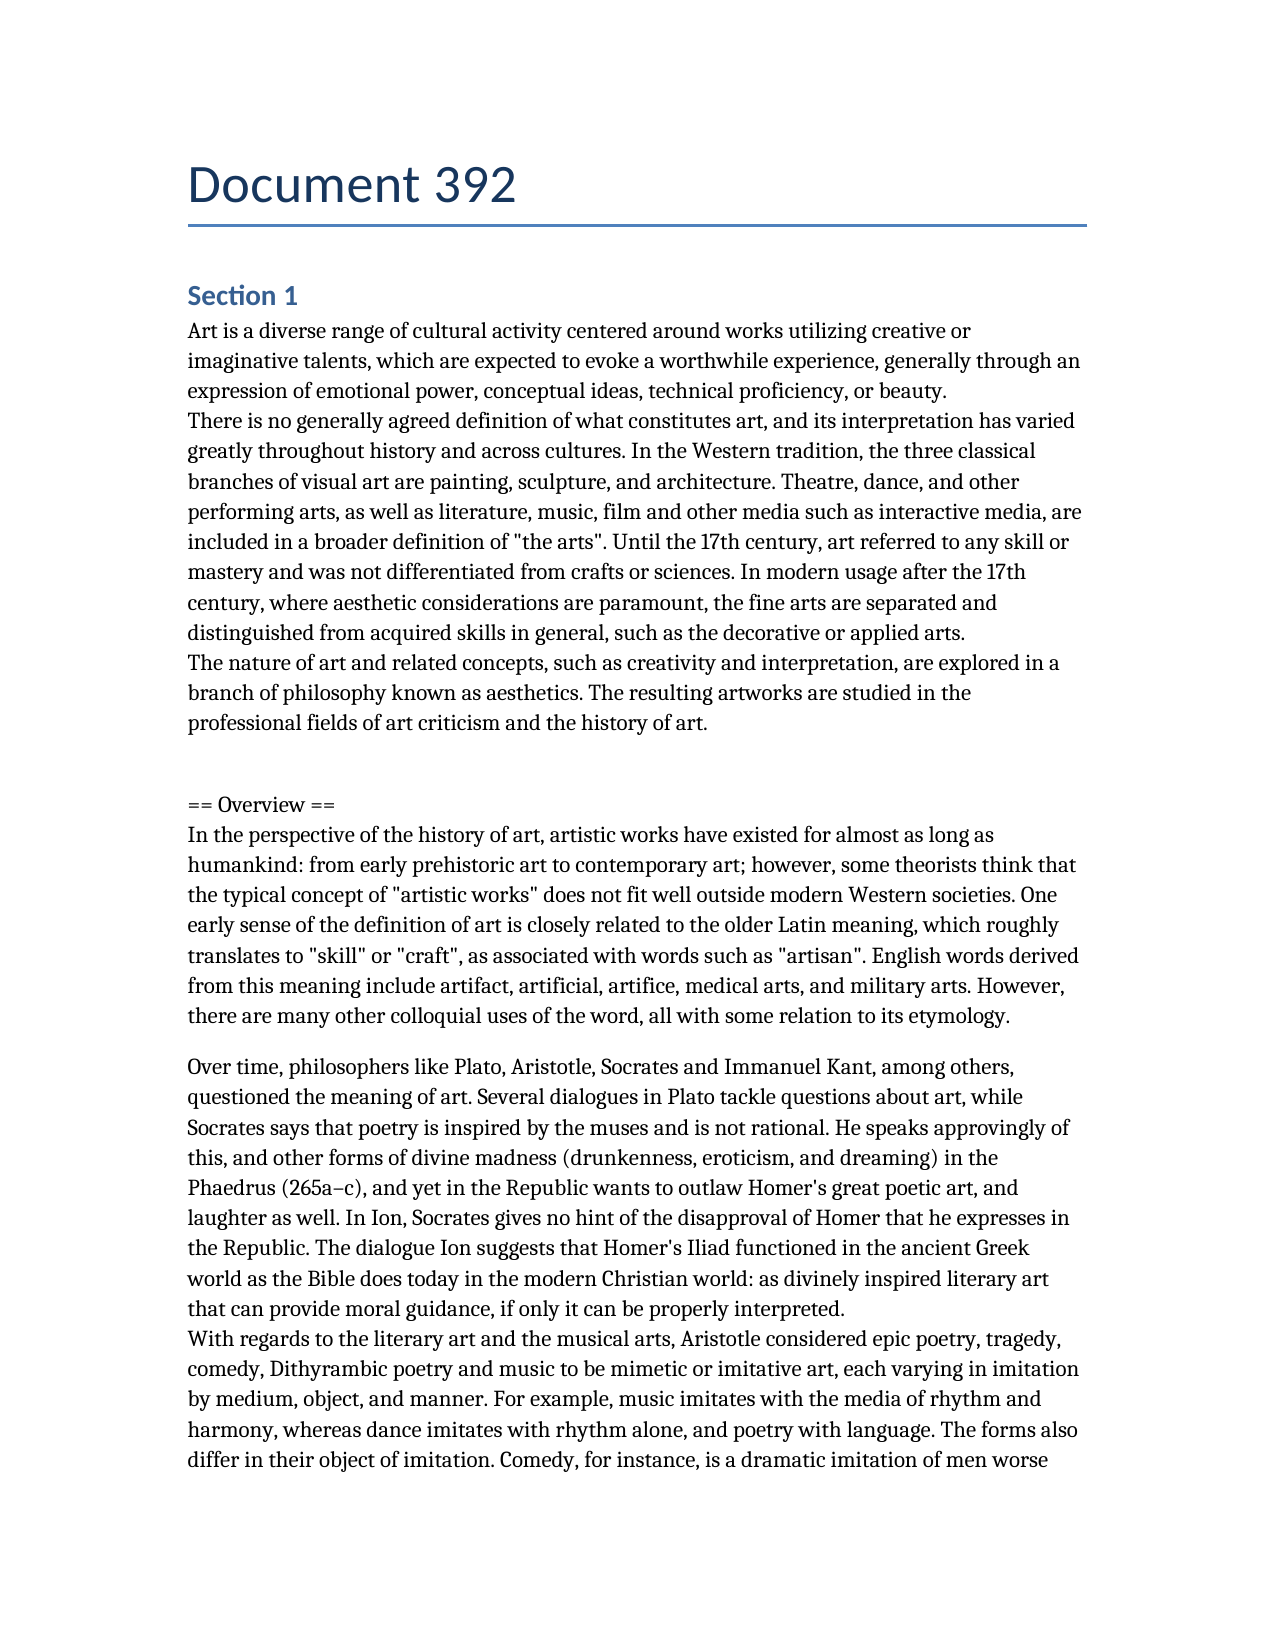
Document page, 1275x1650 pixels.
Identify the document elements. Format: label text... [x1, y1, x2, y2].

text == Overview == In the perspective of the history of art, artistic works have existed for almost as long as humankind: from early prehistoric art to contemporary art; however, some theorists think that the typical concept of "artistic works" does not fit well outside modern Western societies. One early sense of the definition of art is closely related to the older Latin meaning, which roughly translates to "skill" or "craft", as associated with words such as "artisan". English words derived from this meaning include artifact, artificial, artifice, medical arts, and military arts. However, there are many other colloquial uses of the word, all with some relation to its etymology. [187, 761, 1087, 1029]
subtitle Section 1 [187, 277, 1087, 312]
text Art is a diverse range of cultural activity centered around works utilizing creative or imaginative talents, which are expected to evoke a worthwhile experience, generally through an expression of emotional power, conceptual ideas, technical proficiency, or beauty. There is no generally agreed definition of what constitutes art, and its interpretation has varied greatly throughout history and across cultures. In the Western tradition, the three classical branches of visual art are painting, sculpture, and architecture. Theatre, dance, and other performing arts, as well as literature, music, film and other media such as interactive media, are included in a broader definition of "the arts". Until the 17th century, art referred to any skill or mastery and was not differentiated from crafts or sciences. In modern usage after the 17th century, where aesthetic considerations are paramount, the fine arts are separated and distinguished from acquired skills in general, such as the decorative or applied arts. The nature of art and related concepts, such as creativity and interpretation, are explored in a branch of philosophy known as aesthetics. The resulting artworks are studied in the professional fields of art criticism and the history of art. [187, 317, 1087, 737]
text Over time, philosophers like Plato, Aristotle, Socrates and Immanuel Kant, among others, questioned the meaning of art. Several dialogues in Plato tackle questions about art, while Socrates says that poetry is inspired by the muses and is not rational. He speaks approvingly of this, and other forms of divine madness (drunkenness, eroticism, and dreaming) in the Phaedrus (265a–c), and yet in the Republic wants to outlaw Homer's great poetic art, and laughter as well. In Ion, Socrates gives no hint of the disapproval of Homer that he expresses in the Republic. The dialogue Ion suggests that Homer's Iliad functioned in the ancient Greek world as the Bible does today in the modern Christian world: as divinely inspired literary art that can provide moral guidance, if only it can be properly interpreted. With regards to the literary art and the musical arts, Aristotle considered epic poetry, tragedy, comedy, Dithyrambic poetry and music to be mimetic or imitative art, each varying in imitation by medium, object, and manner. For example, music imitates with the media of rhythm and harmony, whereas dance imitates with rhythm alone, and poetry with language. The forms also differ in their object of imitation. Comedy, for instance, is a dramatic imitation of men worse [187, 1054, 1087, 1473]
title Document 392 [187, 150, 1087, 227]
